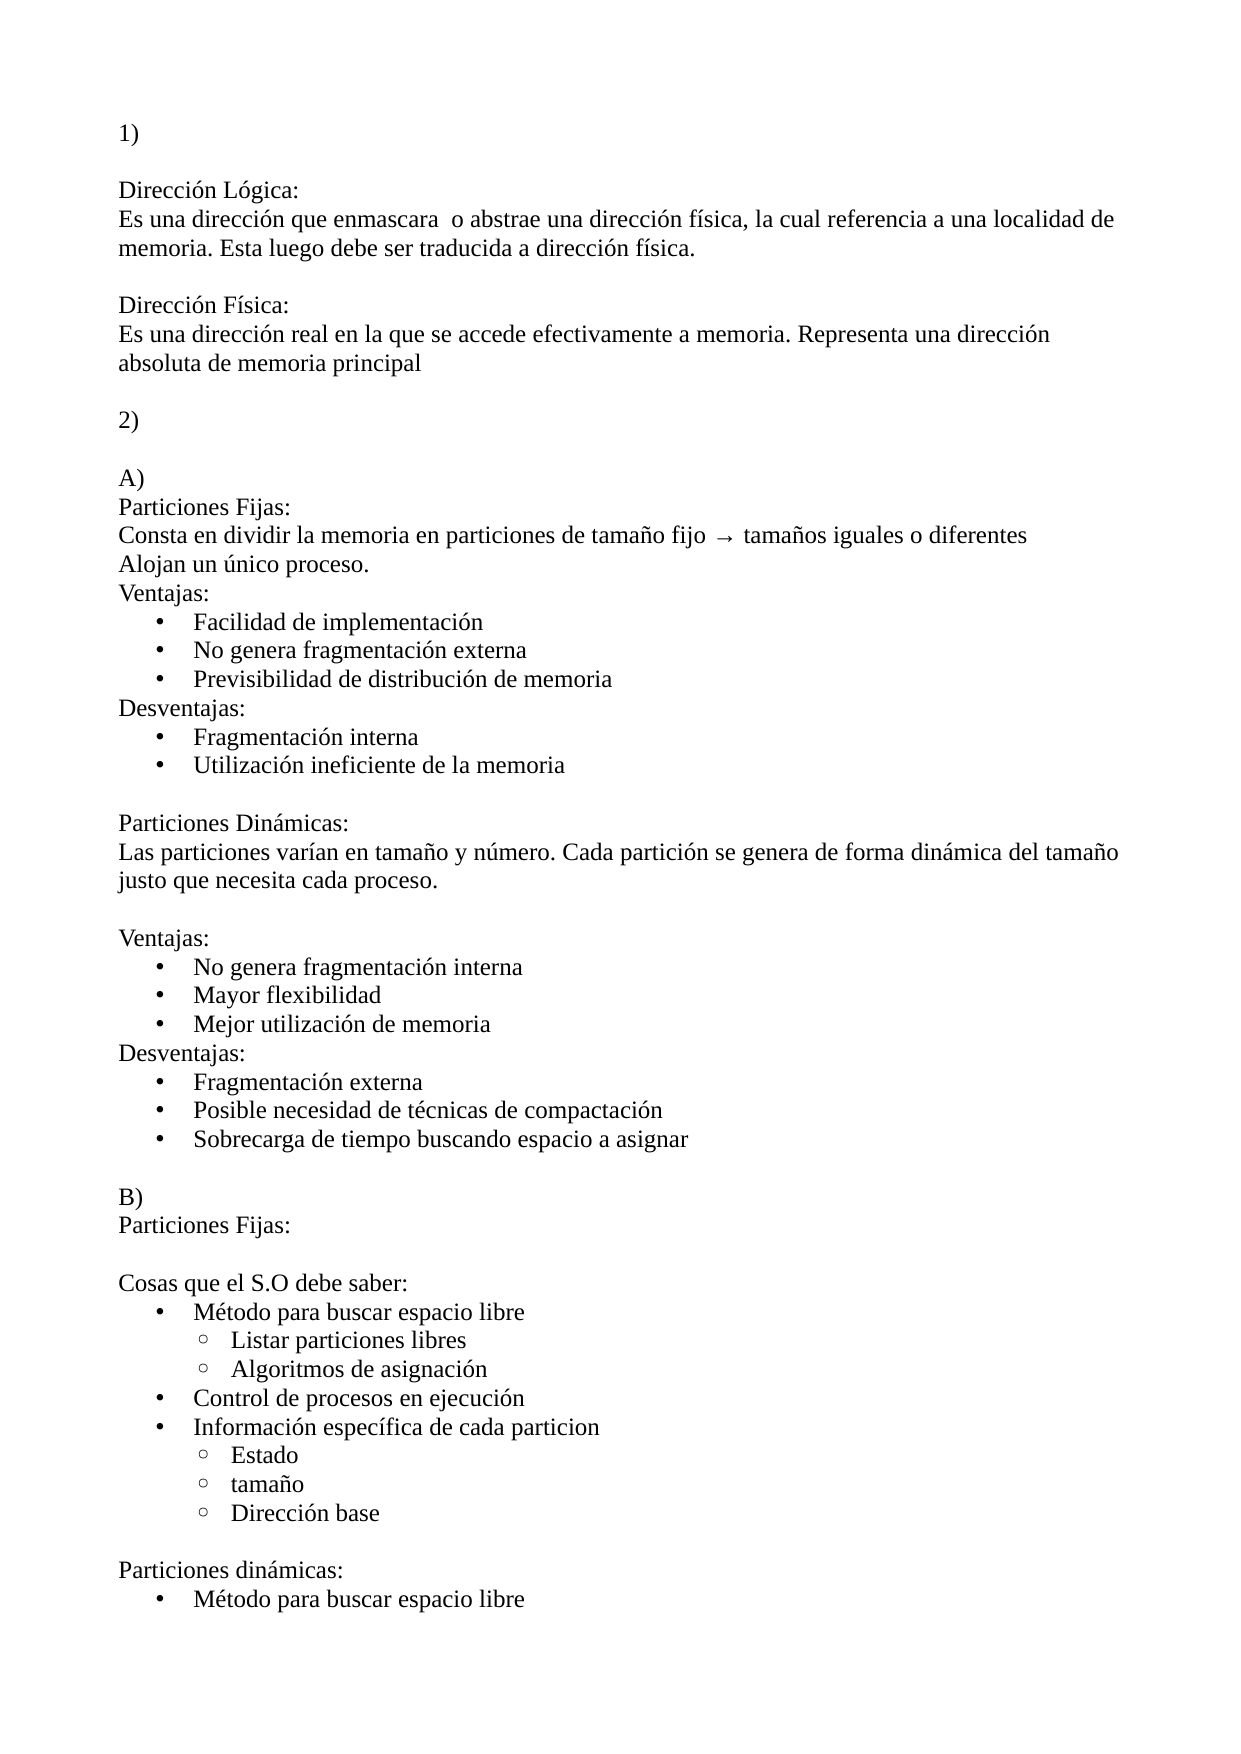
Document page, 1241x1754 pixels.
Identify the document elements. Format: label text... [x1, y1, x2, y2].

text Particiones Fijas: [118, 1211, 1122, 1239]
text Es una dirección que enmascara o abstrae una dirección física, la cual referencia a una localidad de memoria. Esta luego debe ser traducida a dirección física. [118, 204, 1122, 262]
text A) [118, 463, 1122, 492]
list tamaño [193, 1469, 1122, 1498]
list No genera fragmentación interna [156, 952, 1122, 981]
text Cosas que el S.O debe saber: [118, 1268, 1122, 1297]
list Facilidad de implementación [156, 607, 1122, 636]
text Consta en dividir la memoria en particiones de tamaño fijo → tamaños iguales o diferentes [118, 521, 1122, 549]
text Particiones Dinámicas: [118, 808, 1122, 837]
text Desventajas: [118, 1038, 1122, 1067]
text Particiones Fijas: [118, 492, 1122, 521]
list Fragmentación externa [156, 1067, 1122, 1096]
list Fragmentación interna [156, 722, 1122, 751]
list Posible necesidad de técnicas de compactación [156, 1096, 1122, 1124]
list Método para buscar espacio libre [156, 1297, 1122, 1326]
text Ventajas: [118, 923, 1122, 952]
list Previsibilidad de distribución de memoria [156, 664, 1122, 693]
list Listar particiones libres [193, 1326, 1122, 1354]
list Mayor flexibilidad [156, 981, 1122, 1009]
list Sobrecarga de tiempo buscando espacio a asignar [156, 1124, 1122, 1153]
list Información específica de cada particion [156, 1412, 1122, 1441]
list Utilización ineficiente de la memoria [156, 751, 1122, 779]
text Dirección Lógica: [118, 176, 1122, 204]
list Algoritmos de asignación [193, 1354, 1122, 1383]
list Estado [193, 1441, 1122, 1469]
text Particiones dinámicas: [118, 1556, 1122, 1584]
text Es una dirección real en la que se accede efectivamente a memoria. Representa una dirección absoluta de memoria principal [118, 319, 1122, 377]
list Mejor utilización de memoria [156, 1009, 1122, 1038]
list Dirección base [193, 1498, 1122, 1527]
text Alojan un único proceso. [118, 549, 1122, 578]
text Desventajas: [118, 693, 1122, 722]
text Dirección Física: [118, 291, 1122, 319]
text B) [118, 1182, 1122, 1211]
list Control de procesos en ejecución [156, 1383, 1122, 1412]
text 2) [118, 406, 1122, 434]
text Ventajas: [118, 578, 1122, 607]
text 1) [118, 118, 1122, 147]
list Método para buscar espacio libre [156, 1584, 1122, 1613]
text Las particiones varían en tamaño y número. Cada partición se genera de forma dinámica del tamaño justo que necesita cada proceso. [118, 837, 1122, 894]
list No genera fragmentación externa [156, 636, 1122, 664]
